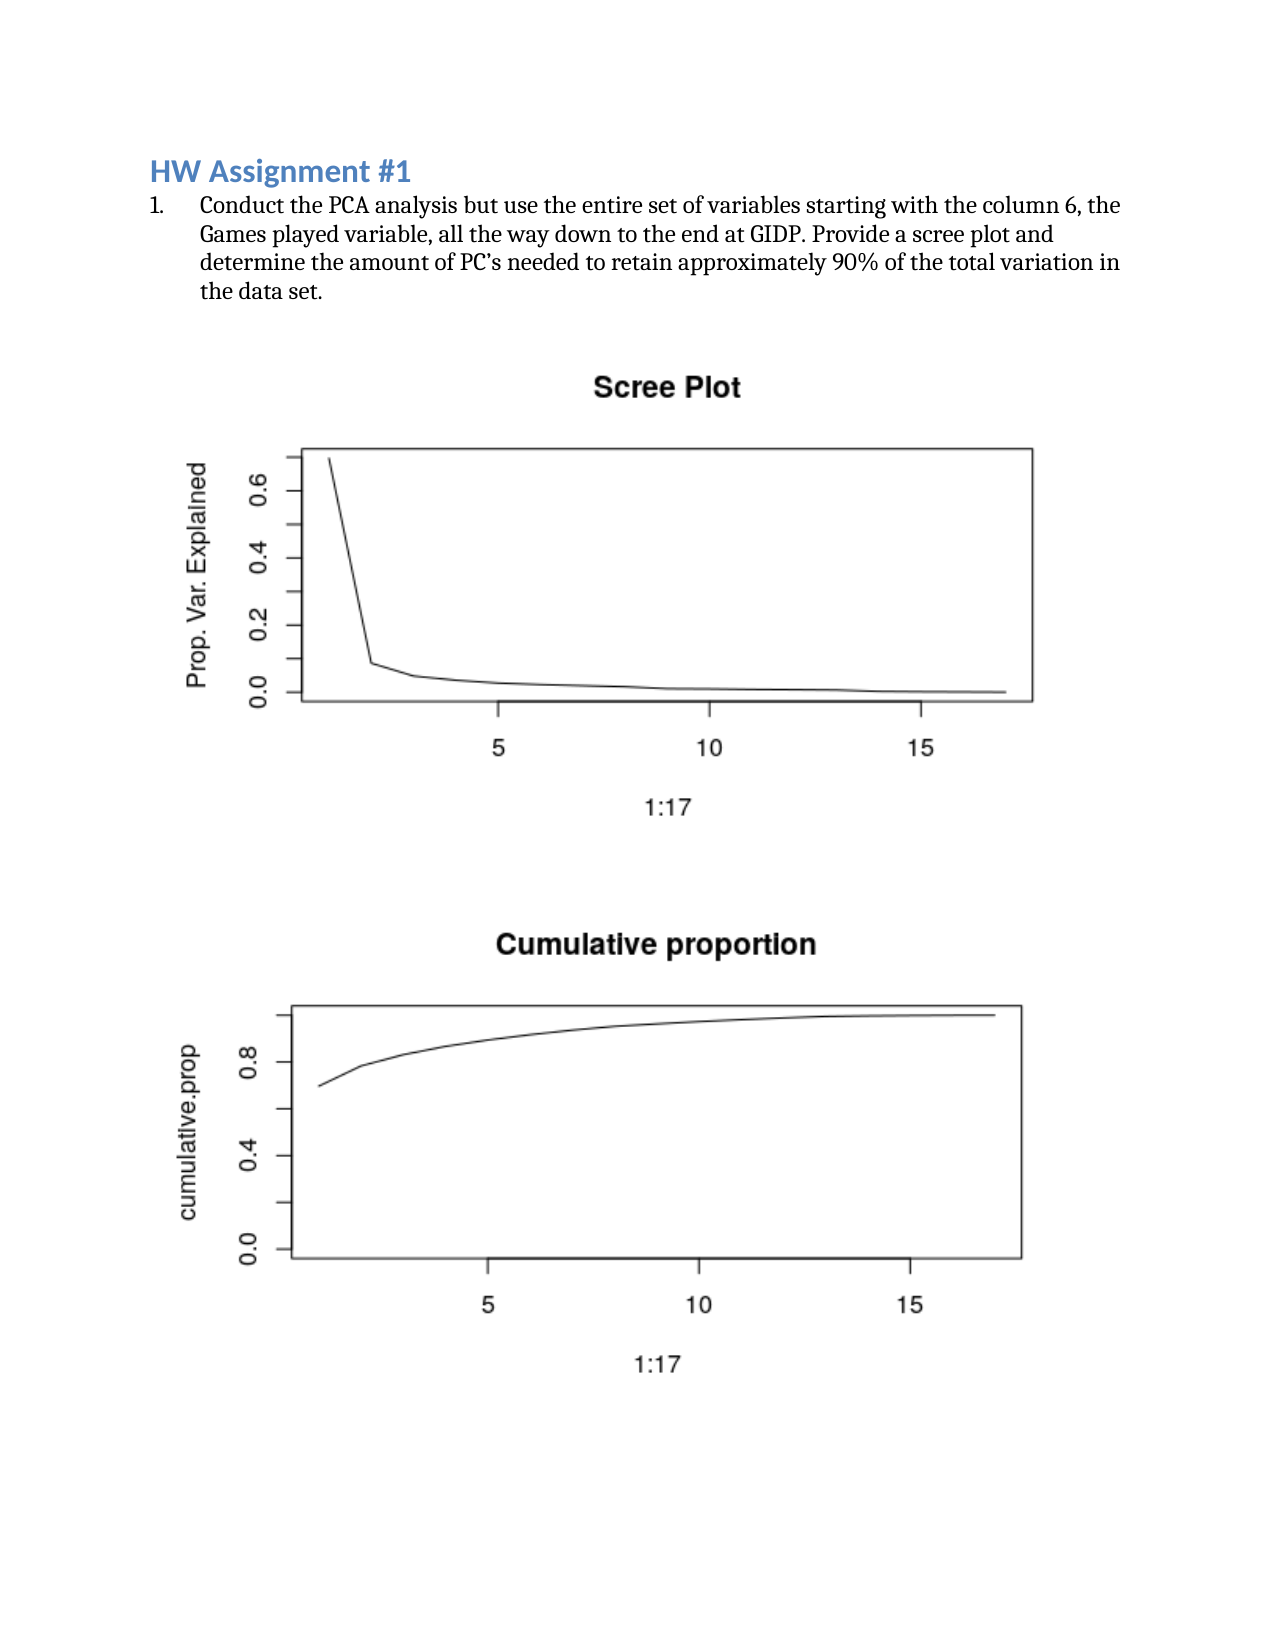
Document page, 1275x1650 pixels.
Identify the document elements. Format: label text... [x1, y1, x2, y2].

list Conduct the PCA analysis but use the entire set of variables starting with the column 6, the Games played variable, all the way down to the end at GIDP. Provide a scree plot and determine the amount of PC’s needed to retain approximately 90% of the total variation in the data set. [150, 191, 1125, 306]
subtitle HW Assignment #1 [150, 150, 1125, 191]
picture [179, 326, 1096, 855]
picture [169, 883, 1085, 1412]
